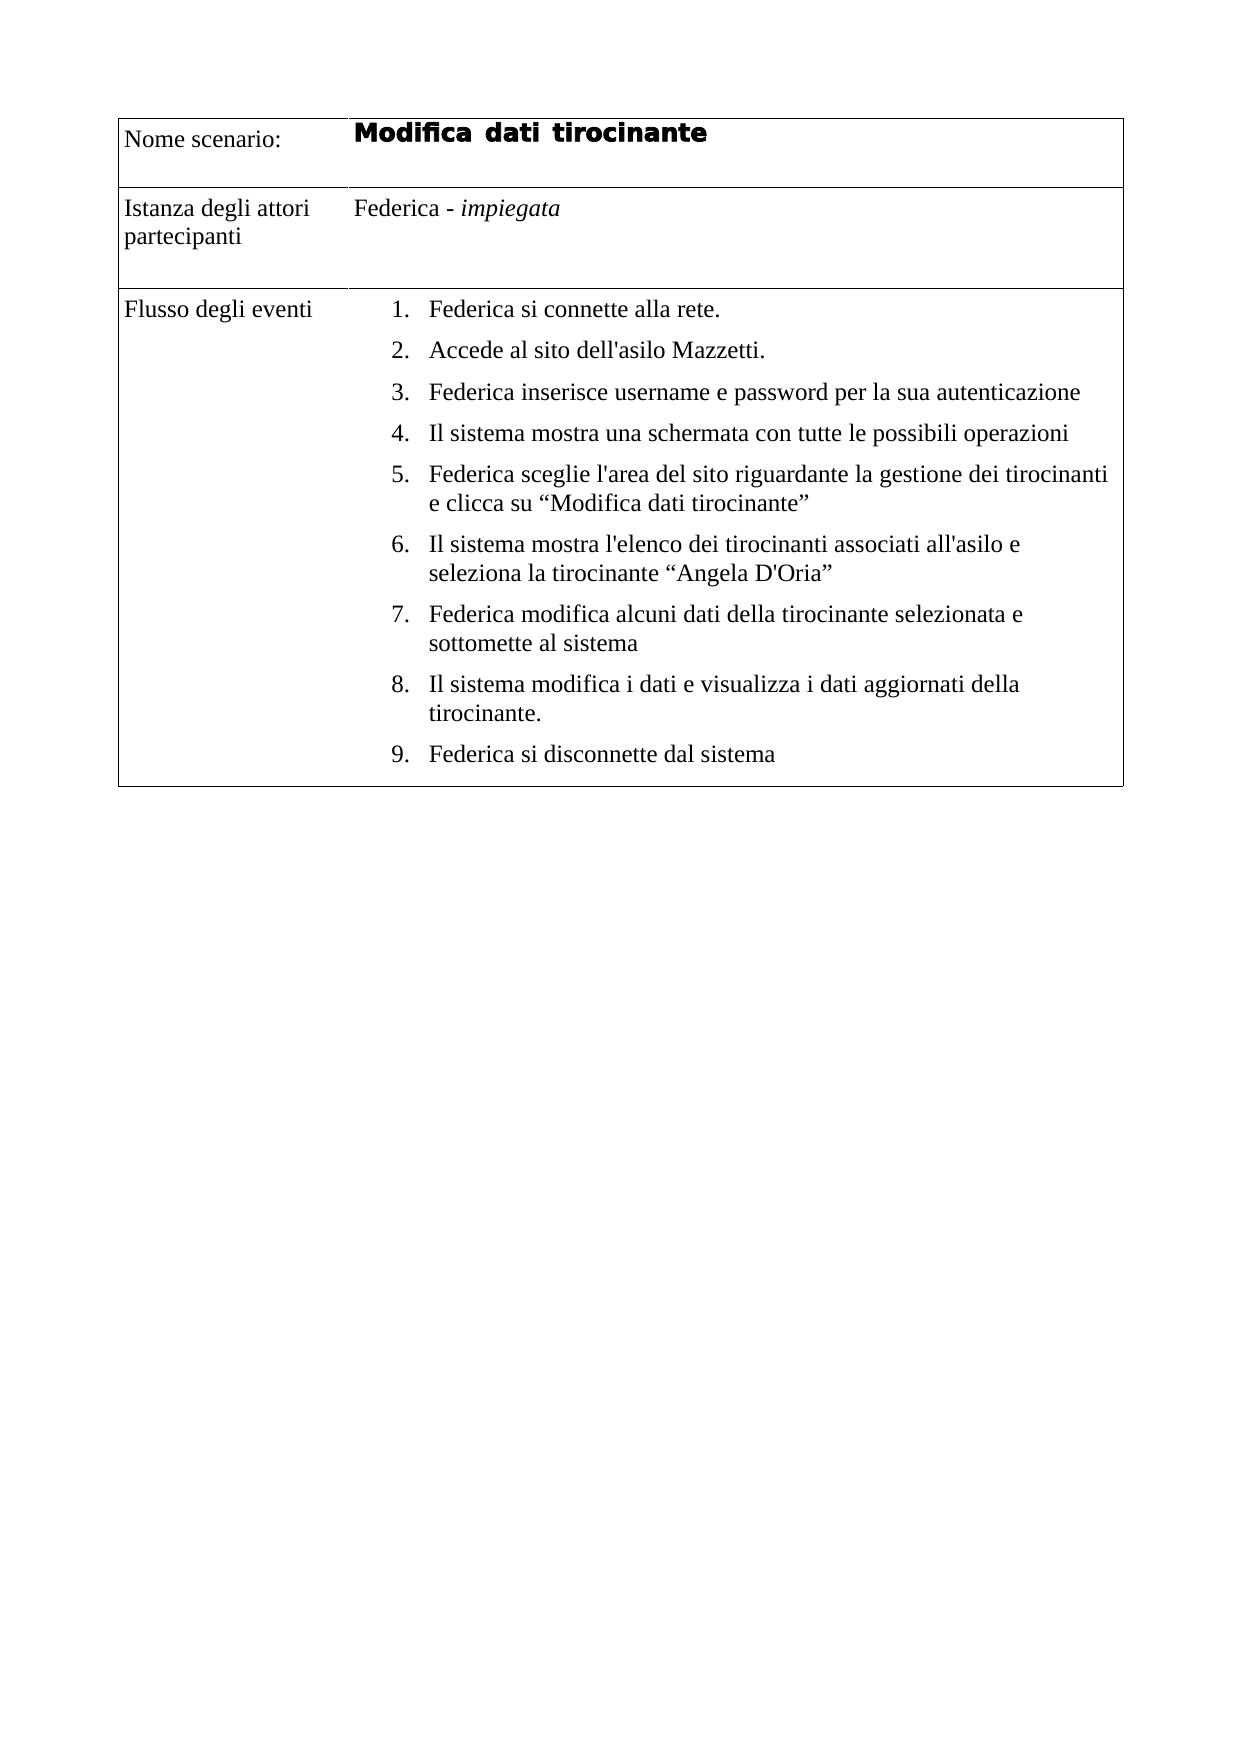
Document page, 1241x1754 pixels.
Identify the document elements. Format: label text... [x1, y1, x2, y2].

table_cell Istanza degli attori partecipanti [119, 188, 348, 288]
table_header Modifica dati tirocinante [349, 119, 1123, 187]
table_cell Federica si connette alla rete. Accede al sito dell'asilo Mazzetti. Federica inserisce username e password per la sua autenticazione Il sistema mostra una schermata con tutte le possibili operazioni Federica sceglie l'area del sito riguardante la gestione dei tirocinanti e clicca su “Modifica dati tirocinante” Il sistema mostra l'elenco dei tirocinanti associati all'asilo e seleziona la tirocinante “Angela D'Oria” Federica modifica alcuni dati della tirocinante selezionata e sottomette al sistema Il sistema modifica i dati e visualizza i dati aggiornati della tirocinante. Federica si disconnette dal sistema [349, 289, 1123, 786]
table_header Nome scenario: [119, 119, 348, 187]
table_cell Flusso degli eventi [119, 289, 348, 786]
table_cell Federica - impiegata [349, 188, 1123, 288]
